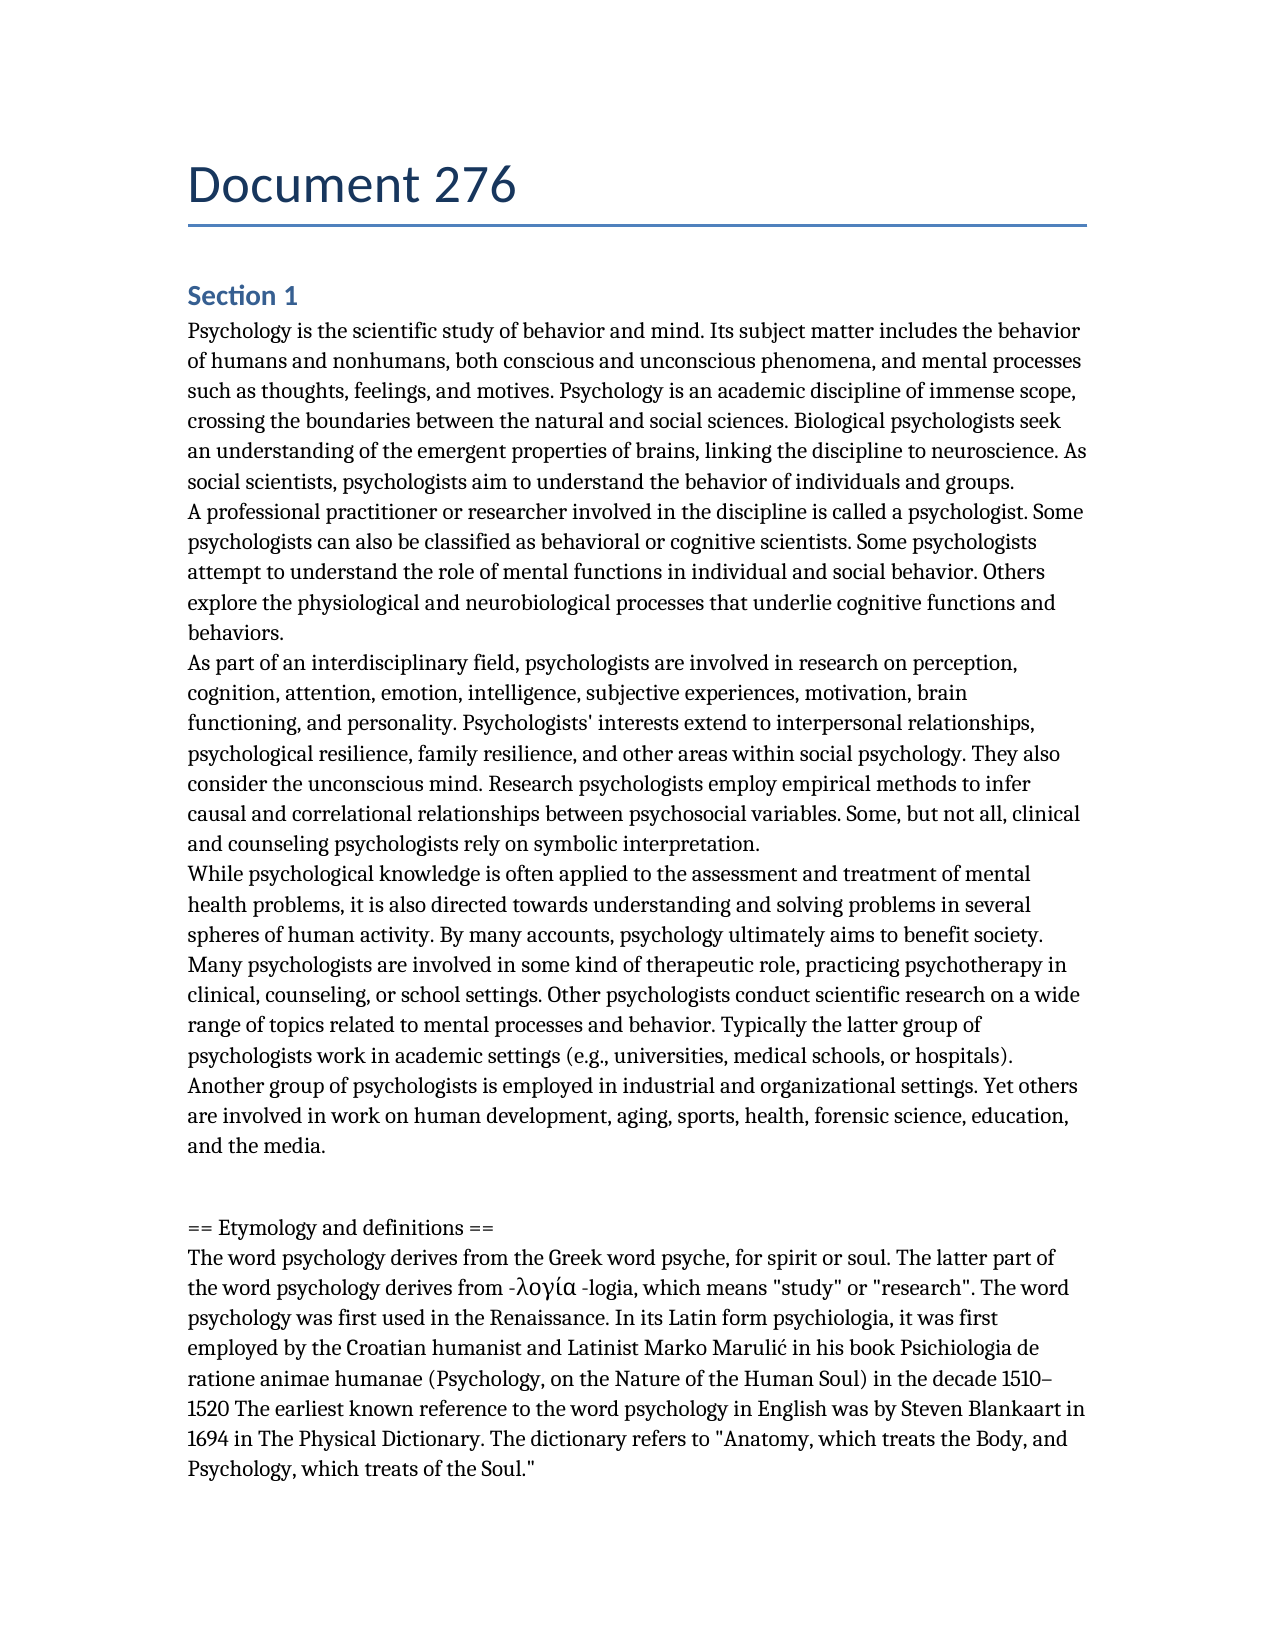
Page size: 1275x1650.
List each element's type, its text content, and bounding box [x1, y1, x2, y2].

subtitle Section 1 [187, 277, 1087, 312]
text == Etymology and definitions == The word psychology derives from the Greek word psyche, for spirit or soul. The latter part of the word psychology derives from -λογία -logia, which means "study" or "research". The word psychology was first used in the Renaissance. In its Latin form psychiologia, it was first employed by the Croatian humanist and Latinist Marko Marulić in his book Psichiologia de ratione animae humanae (Psychology, on the Nature of the Human Soul) in the decade 1510–1520 The earliest known reference to the word psychology in English was by Steven Blankaart in 1694 in The Physical Dictionary. The dictionary refers to "Anatomy, which treats the Body, and Psychology, which treats of the Soul." [187, 1184, 1087, 1482]
title Document 276 [187, 150, 1087, 227]
text Psychology is the scientific study of behavior and mind. Its subject matter includes the behavior of humans and nonhumans, both conscious and unconscious phenomena, and mental processes such as thoughts, feelings, and motives. Psychology is an academic discipline of immense scope, crossing the boundaries between the natural and social sciences. Biological psychologists seek an understanding of the emergent properties of brains, linking the discipline to neuroscience. As social scientists, psychologists aim to understand the behavior of individuals and groups. A professional practitioner or researcher involved in the discipline is called a psychologist. Some psychologists can also be classified as behavioral or cognitive scientists. Some psychologists attempt to understand the role of mental functions in individual and social behavior. Others explore the physiological and neurobiological processes that underlie cognitive functions and behaviors. As part of an interdisciplinary field, psychologists are involved in research on perception, cognition, attention, emotion, intelligence, subjective experiences, motivation, brain functioning, and personality. Psychologists' interests extend to interpersonal relationships, psychological resilience, family resilience, and other areas within social psychology. They also consider the unconscious mind. Research psychologists employ empirical methods to infer causal and correlational relationships between psychosocial variables. Some, but not all, clinical and counseling psychologists rely on symbolic interpretation. While psychological knowledge is often applied to the assessment and treatment of mental health problems, it is also directed towards understanding and solving problems in several spheres of human activity. By many accounts, psychology ultimately aims to benefit society. Many psychologists are involved in some kind of therapeutic role, practicing psychotherapy in clinical, counseling, or school settings. Other psychologists conduct scientific research on a wide range of topics related to mental processes and behavior. Typically the latter group of psychologists work in academic settings (e.g., universities, medical schools, or hospitals). Another group of psychologists is employed in industrial and organizational settings. Yet others are involved in work on human development, aging, sports, health, forensic science, education, and the media. [187, 317, 1087, 1159]
